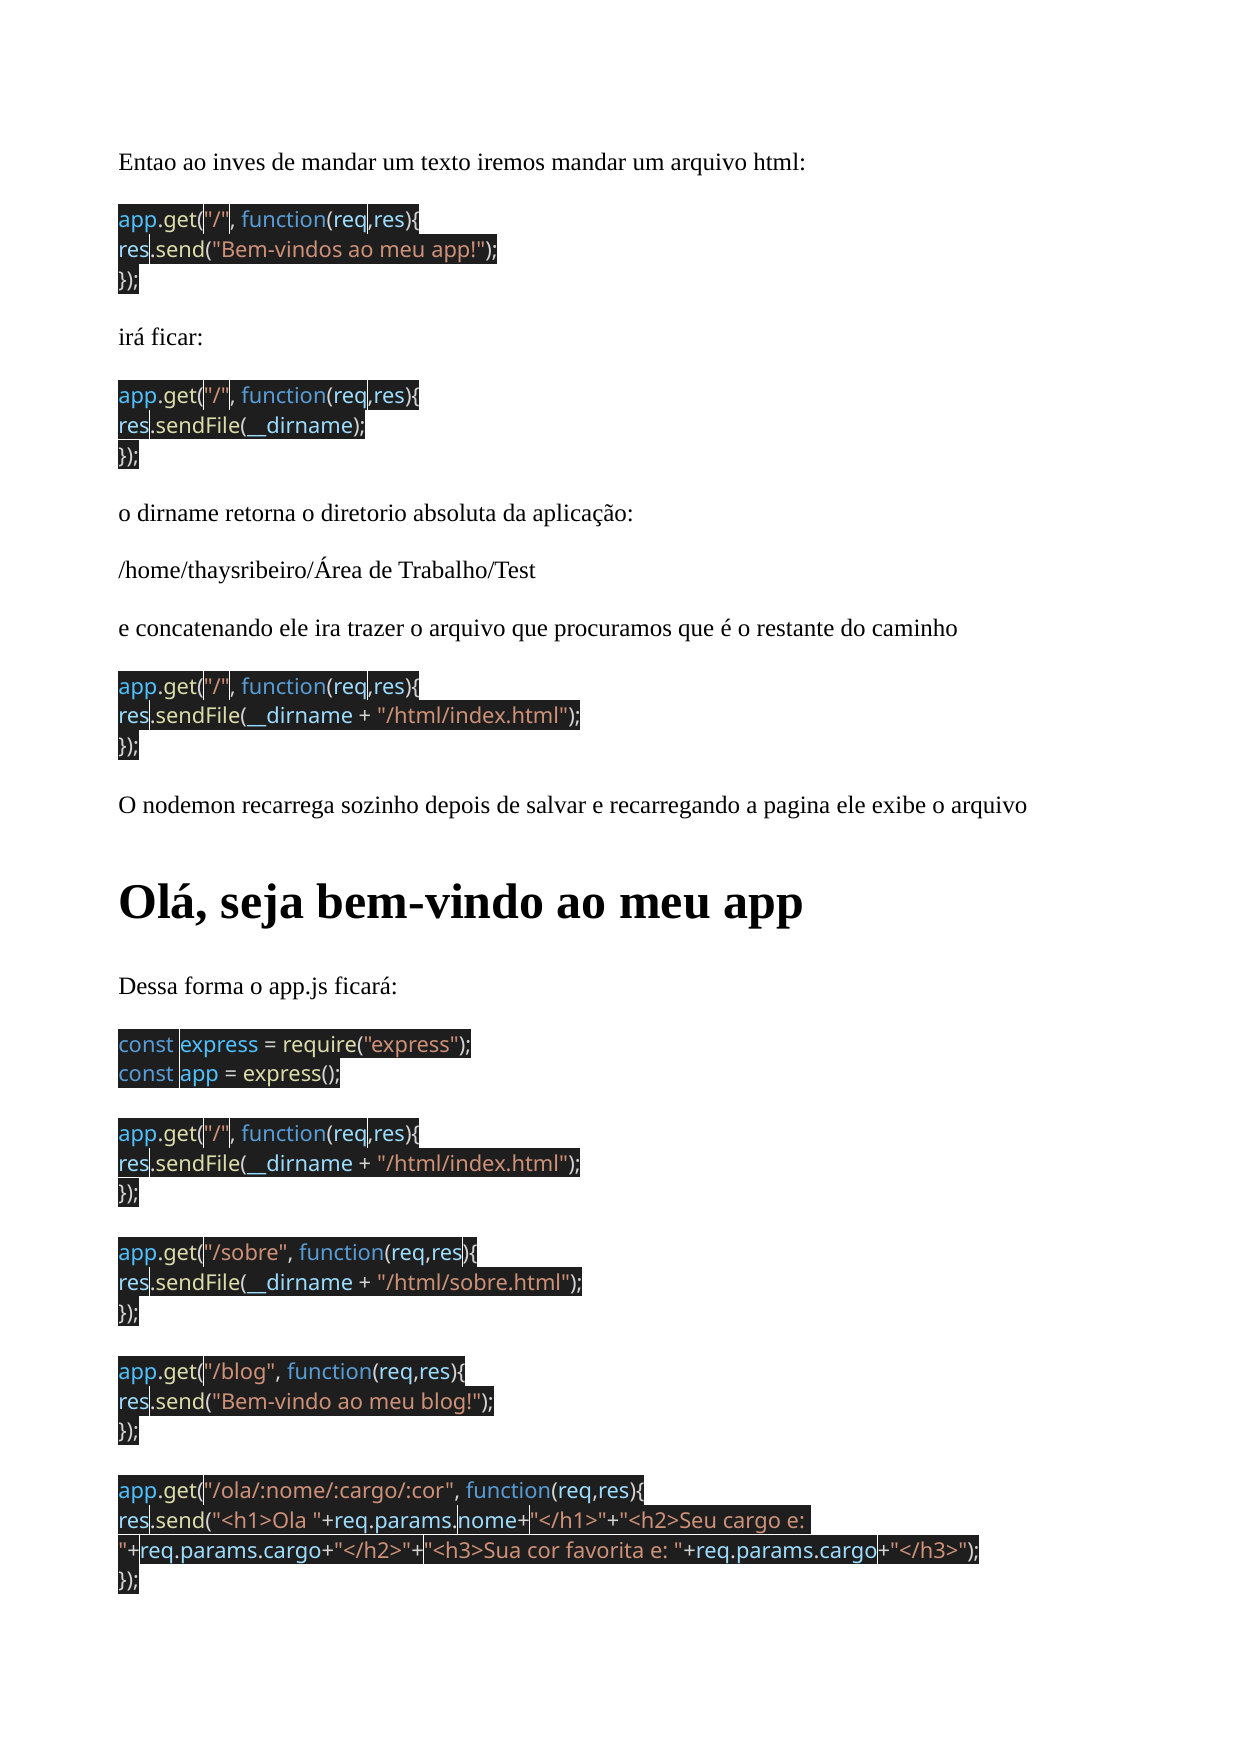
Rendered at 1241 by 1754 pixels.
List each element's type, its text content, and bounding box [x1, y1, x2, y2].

text res.sendFile(__dirname + "/html/index.html"); [118, 700, 1122, 730]
text res.sendFile(__dirname); [118, 410, 1122, 439]
text }); [118, 1296, 1122, 1326]
text res.send("<h1>Ola "+req.params.nome+"</h1>"+"<h2>Seu cargo e: "+req.params.cargo+"</h2>"+"<h3>Sua cor favorita e: "+req.params.cargo+"</h3>"); [118, 1505, 1122, 1564]
text app.get("/", function(req,res){ [118, 1118, 1122, 1148]
text res.send("Bem-vindos ao meu app!"); [118, 234, 1122, 264]
subtitle Olá, seja bem-vindo ao meu app [118, 872, 1122, 930]
text }); [118, 1177, 1122, 1207]
text const express = require("express"); [118, 1028, 1122, 1058]
text }); [118, 439, 1122, 469]
text app.get("/ola/:nome/:cargo/:cor", function(req,res){ [118, 1475, 1122, 1505]
text res.sendFile(__dirname + "/html/index.html"); [118, 1148, 1122, 1177]
text res.sendFile(__dirname + "/html/sobre.html"); [118, 1267, 1122, 1296]
text }); [118, 264, 1122, 294]
text app.get("/blog", function(req,res){ [118, 1356, 1122, 1386]
text app.get("/", function(req,res){ [118, 671, 1122, 700]
text app.get("/", function(req,res){ [118, 380, 1122, 410]
text }); [118, 1416, 1122, 1445]
text o dirname retorna o diretorio absoluta da aplicação: [118, 498, 1122, 527]
text }); [118, 730, 1122, 760]
text res.send("Bem-vindo ao meu blog!"); [118, 1386, 1122, 1416]
text Entao ao inves de mandar um texto iremos mandar um arquivo html: [118, 147, 1122, 176]
text const app = express(); [118, 1058, 1122, 1088]
text Dessa forma o app.js ficará: [118, 971, 1122, 1000]
text app.get("/", function(req,res){ [118, 204, 1122, 234]
text /home/thaysribeiro/Área de Trabalho/Test [118, 556, 1122, 584]
text app.get("/sobre", function(req,res){ [118, 1237, 1122, 1267]
text irá ficar: [118, 322, 1122, 351]
text }); [118, 1564, 1122, 1594]
text e concatenando ele ira trazer o arquivo que procuramos que é o restante do caminho [118, 613, 1122, 642]
text O nodemon recarrega sozinho depois de salvar e recarregando a pagina ele exibe o arquivo [118, 790, 1122, 818]
